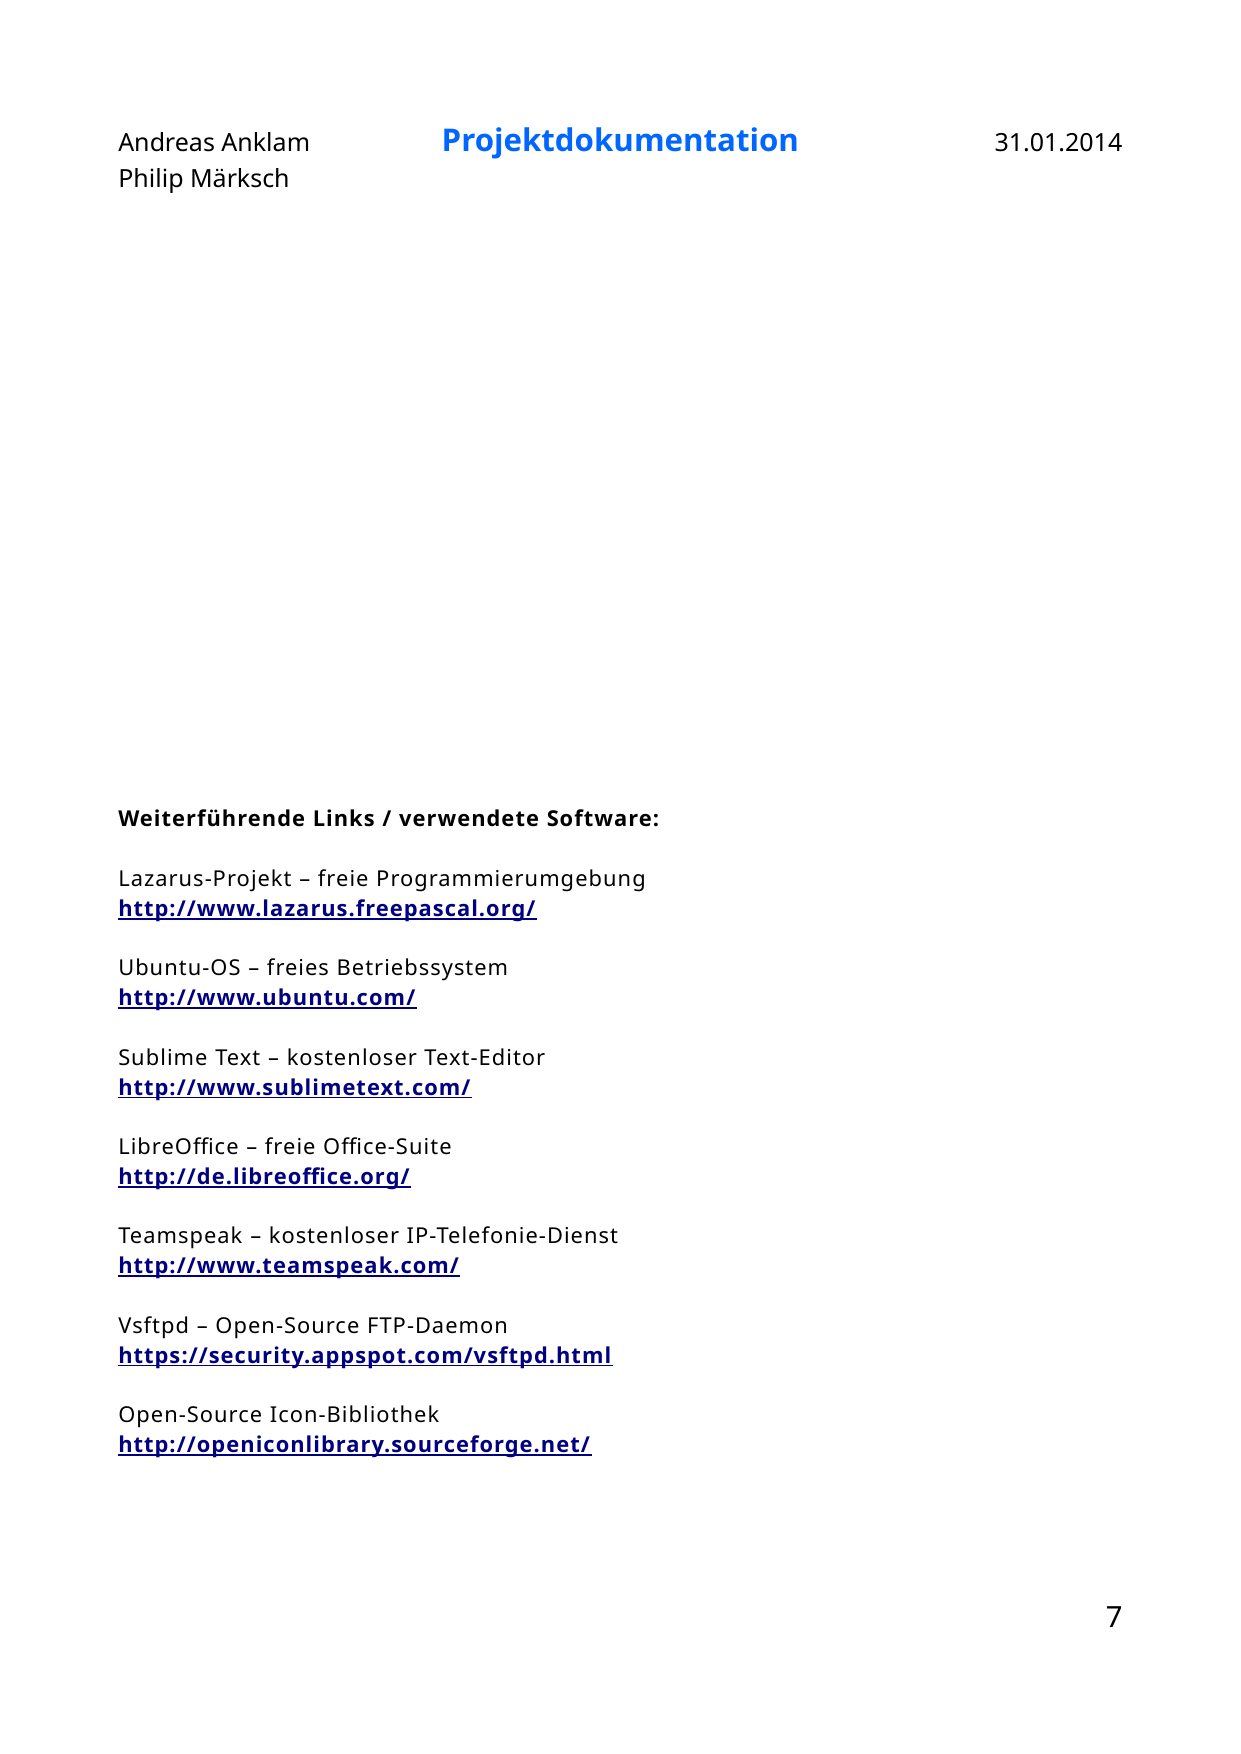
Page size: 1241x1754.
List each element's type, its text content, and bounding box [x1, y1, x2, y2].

text Ubuntu-OS – freies Betriebssystem [118, 952, 1122, 982]
text http://de.libreoffice.org/ [118, 1161, 1122, 1191]
text Sublime Text – kostenloser Text-Editor [118, 1042, 1122, 1071]
text LibreOffice – freie Office-Suite [118, 1131, 1122, 1161]
text https://security.appspot.com/vsftpd.html [118, 1339, 1122, 1369]
text Weiterführende Links / verwendete Software: [118, 803, 1122, 833]
text Teamspeak – kostenloser IP-Telefonie-Dienst [118, 1220, 1122, 1250]
text http://www.sublimetext.com/ [118, 1071, 1122, 1101]
text Vsftpd – Open-Source FTP-Daemon [118, 1310, 1122, 1339]
text http://www.teamspeak.com/ [118, 1250, 1122, 1280]
text http://www.lazarus.freepascal.org/ [118, 893, 1122, 922]
text http://openiconlibrary.sourceforge.net/ [118, 1429, 1122, 1459]
text http://www.ubuntu.com/ [118, 982, 1122, 1012]
text Lazarus-Projekt – freie Programmierumgebung [118, 863, 1122, 893]
text Open-Source Icon-Bibliothek [118, 1399, 1122, 1429]
